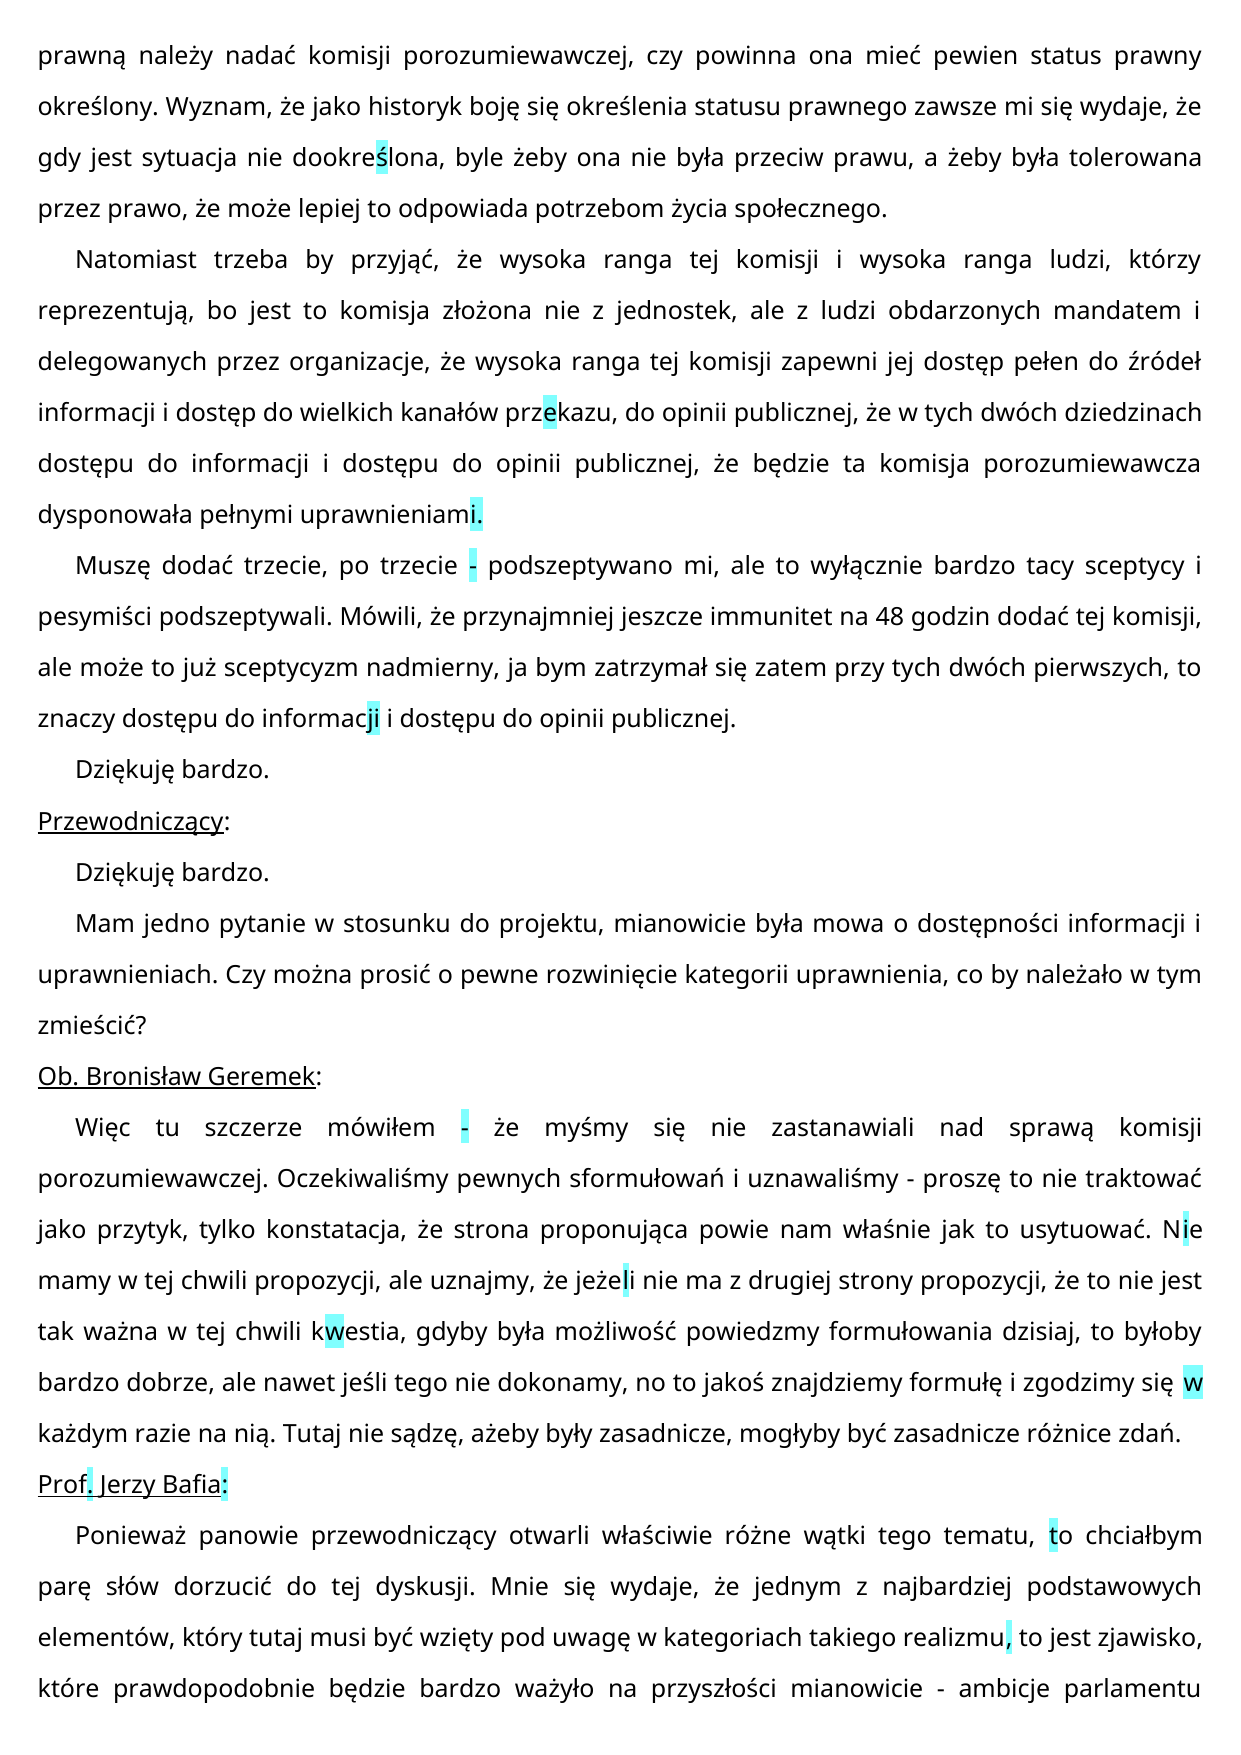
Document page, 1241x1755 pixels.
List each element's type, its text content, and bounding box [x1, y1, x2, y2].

text Natomiast trzeba by przyjąć, że wysoka ranga tej komisji i wysoka ranga ludzi, którzy reprezentują, bo jest to komisja złożona nie z jednostek, ale z ludzi obdarzonych mandatem i delegowanych przez organizacje, że wysoka ranga tej komisji zapewni jej dostęp pełen do źródeł informacji i dostęp do wielkich kanałów przekazu, do opinii publicznej, że w tych dwóch dziedzinach dostępu do informacji i dostępu do opinii publicznej, że będzie ta komisja porozumiewawcza dysponowała pełnymi uprawnieniami. [37, 242, 1203, 531]
text Prof. Jerzy Bafia: [37, 1467, 1203, 1501]
text Ponieważ panowie przewodniczący otwarli właściwie różne wątki tego tematu, to chciałbym parę słów dorzucić do tej dyskusji. Mnie się wydaje, że jednym z najbardziej podstawowych elementów, który tutaj musi być wzięty pod uwagę w kategoriach takiego realizmu, to jest zjawisko, które prawdopodobnie będzie bardzo ważyło na przyszłości mianowicie - ambicje parlamentu [37, 1518, 1203, 1705]
text Ob. Bronisław Geremek: [37, 1058, 1203, 1092]
text Muszę dodać trzecie, po trzecie - podszeptywano mi, ale to wyłącznie bardzo tacy sceptycy i pesymiści podszeptywali. Mówili, że przynajmniej jeszcze immunitet na 48 godzin dodać tej komisji, ale może to już sceptycyzm nadmierny, ja bym zatrzymał się zatem przy tych dwóch pierwszych, to znaczy dostępu do informacji i dostępu do opinii publicznej. [37, 548, 1203, 735]
text Przewodniczący: [37, 803, 1203, 837]
text Dziękuję bardzo. [37, 854, 1203, 888]
text Dziękuję bardzo. [37, 752, 1203, 786]
text Mam jedno pytanie w stosunku do projektu, mianowicie była mowa o dostępności informacji i uprawnieniach. Czy można prosić o pewne rozwinięcie kategorii uprawnienia, co by należało w tym zmieścić? [37, 905, 1203, 1041]
text prawną należy nadać komisji porozumiewawczej, czy powinna ona mieć pewien status prawny określony. Wyznam, że jako historyk boję się określenia statusu prawnego zawsze mi się wydaje, że gdy jest sytuacja nie dookreślona, byle żeby ona nie była przeciw prawu, a żeby była tolerowana przez prawo, że może lepiej to odpowiada potrzebom życia społecznego. [37, 37, 1203, 225]
text Więc tu szczerze mówiłem - że myśmy się nie zastanawiali nad sprawą komisji porozumiewawczej. Oczekiwaliśmy pewnych sformułowań i uznawaliśmy - proszę to nie traktować jako przytyk, tylko konstatacja, że strona proponująca powie nam właśnie jak to usytuować. Nie mamy w tej chwili propozycji, ale uznajmy, że jeżeli nie ma z drugiej strony propozycji, że to nie jest tak ważna w tej chwili kwestia, gdyby była możliwość powiedzmy formułowania dzisiaj, to byłoby bardzo dobrze, ale nawet jeśli tego nie dokonamy, no to jakoś znajdziemy formułę i zgodzimy się w każdym razie na nią. Tutaj nie sądzę, ażeby były zasadnicze, mogłyby być zasadnicze różnice zdań. [37, 1109, 1203, 1450]
